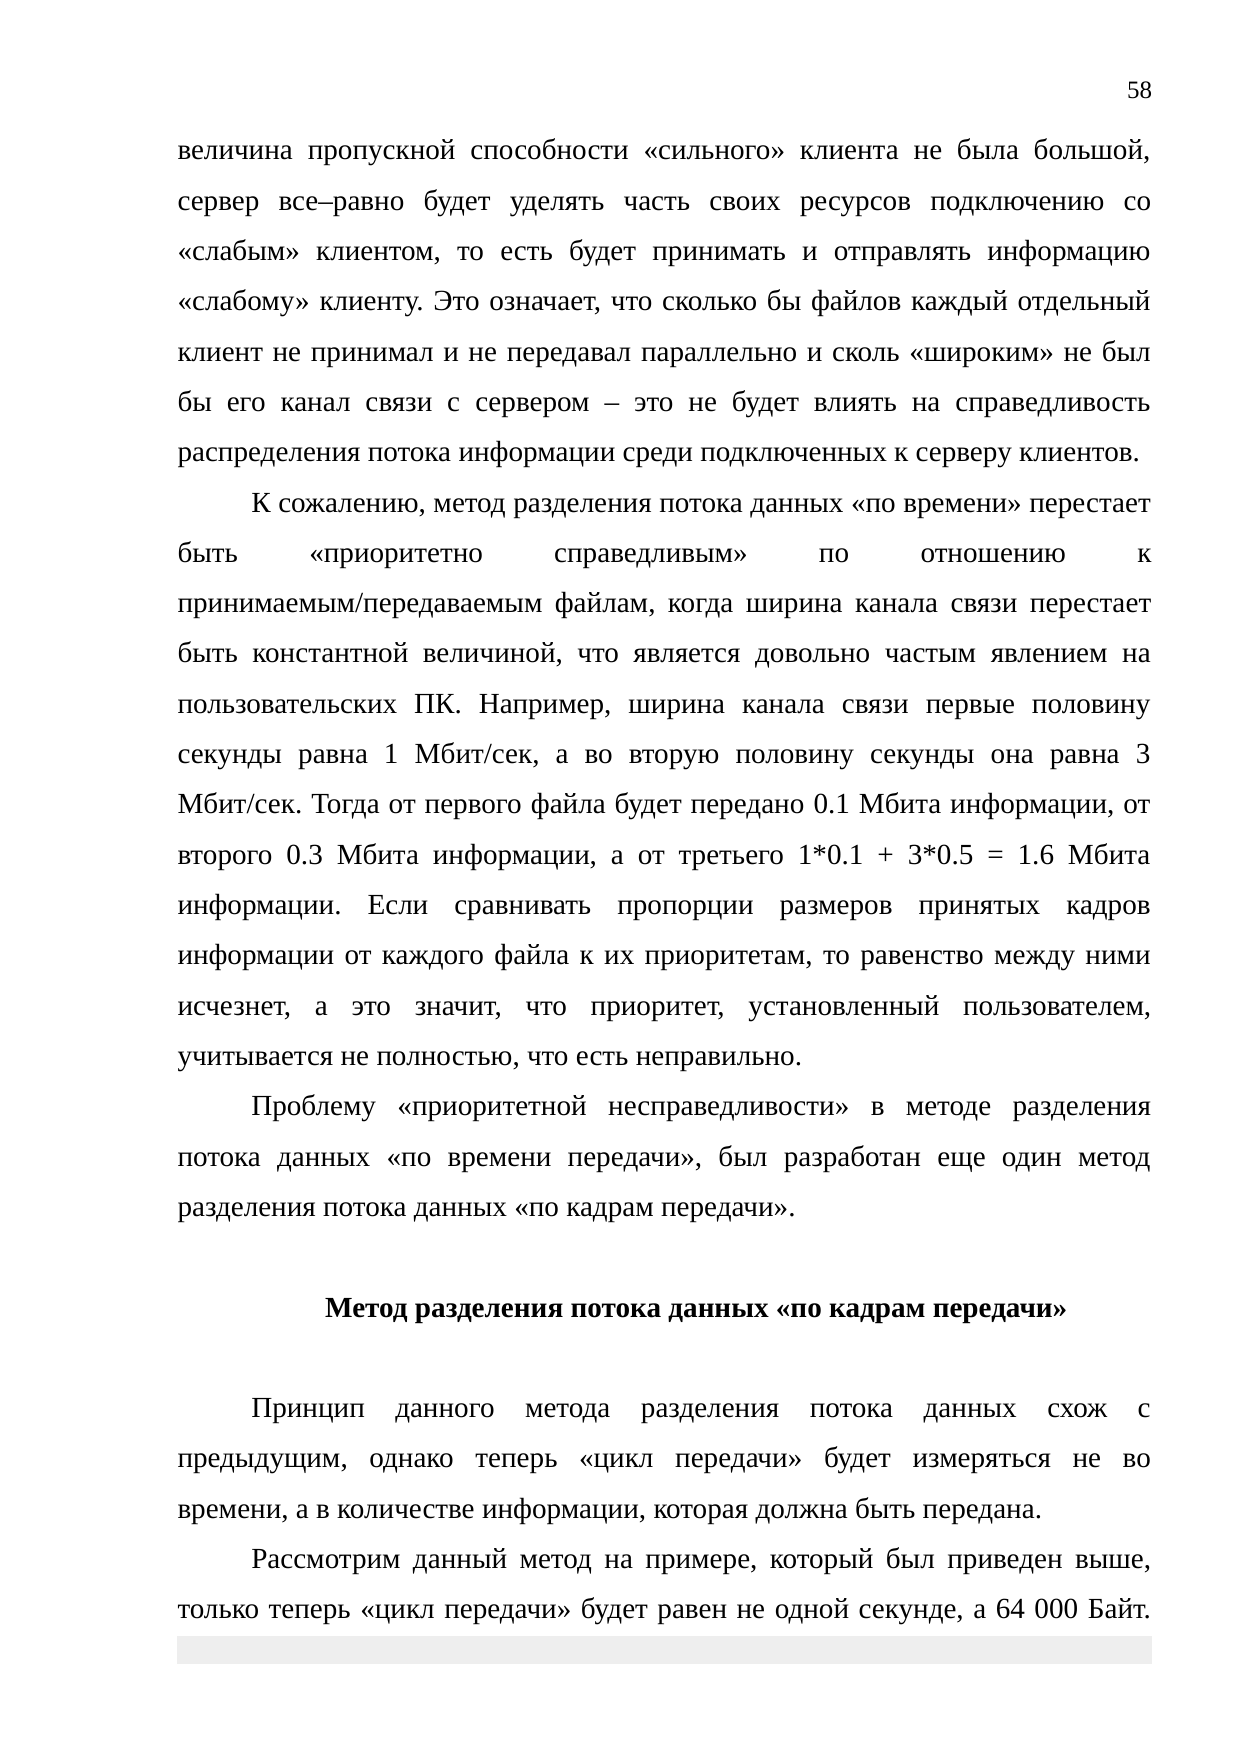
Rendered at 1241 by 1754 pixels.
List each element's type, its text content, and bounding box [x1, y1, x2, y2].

text К сожалению, метод разделения потока данных «по времени» перестает быть «приоритетно справедливым» по отношению к принимаемым/передаваемым файлам, когда ширина канала связи перестает быть константной величиной, что является довольно частым явлением на пользовательских ПК. Например, ширина канала связи первые половину секунды равна 1 Мбит/сек, а во вторую половину секунды она равна 3 Мбит/сек. Тогда от первого файла будет передано 0.1 Мбита информации, от второго 0.3 Мбита информации, а от третьего 1*0.1 + 3*0.5 = 1.6 Мбита информации. Если сравнивать пропорции размеров принятых кадров информации от каждого файла к их приоритетам, то равенство между ними исчезнет, а это значит, что приоритет, установленный пользователем, учитывается не полностью, что есть неправильно. [177, 485, 1152, 1072]
text Проблему «приоритетной несправедливости» в методе разделения потока данных «по времени передачи», был разработан еще один метод разделения потока данных «по кадрам передачи». [177, 1088, 1152, 1223]
text Рассмотрим данный метод на примере, который был приведен выше, только теперь «цикл передачи» будет равен не одной секунде, а 64 000 Байт. [177, 1541, 1152, 1625]
text Метод разделения потока данных «по кадрам передачи» [177, 1290, 1152, 1323]
text величина пропускной способности «сильного» клиента не была большой, сервер все–равно будет уделять часть своих ресурсов подключению со «слабым» клиентом, то есть будет принимать и отправлять информацию «слабому» клиенту. Это означает, что сколько бы файлов каждый отдельный клиент не принимал и не передавал параллельно и сколь «широким» не был бы его канал связи с сервером – это не будет влиять на справедливость распределения потока информации среди подключенных к серверу клиентов. [177, 132, 1152, 468]
text Принцип данного метода разделения потока данных схож с предыдущим, однако теперь «цикл передачи» будет измеряться не во времени, а в количестве информации, которая должна быть передана. [177, 1390, 1152, 1524]
